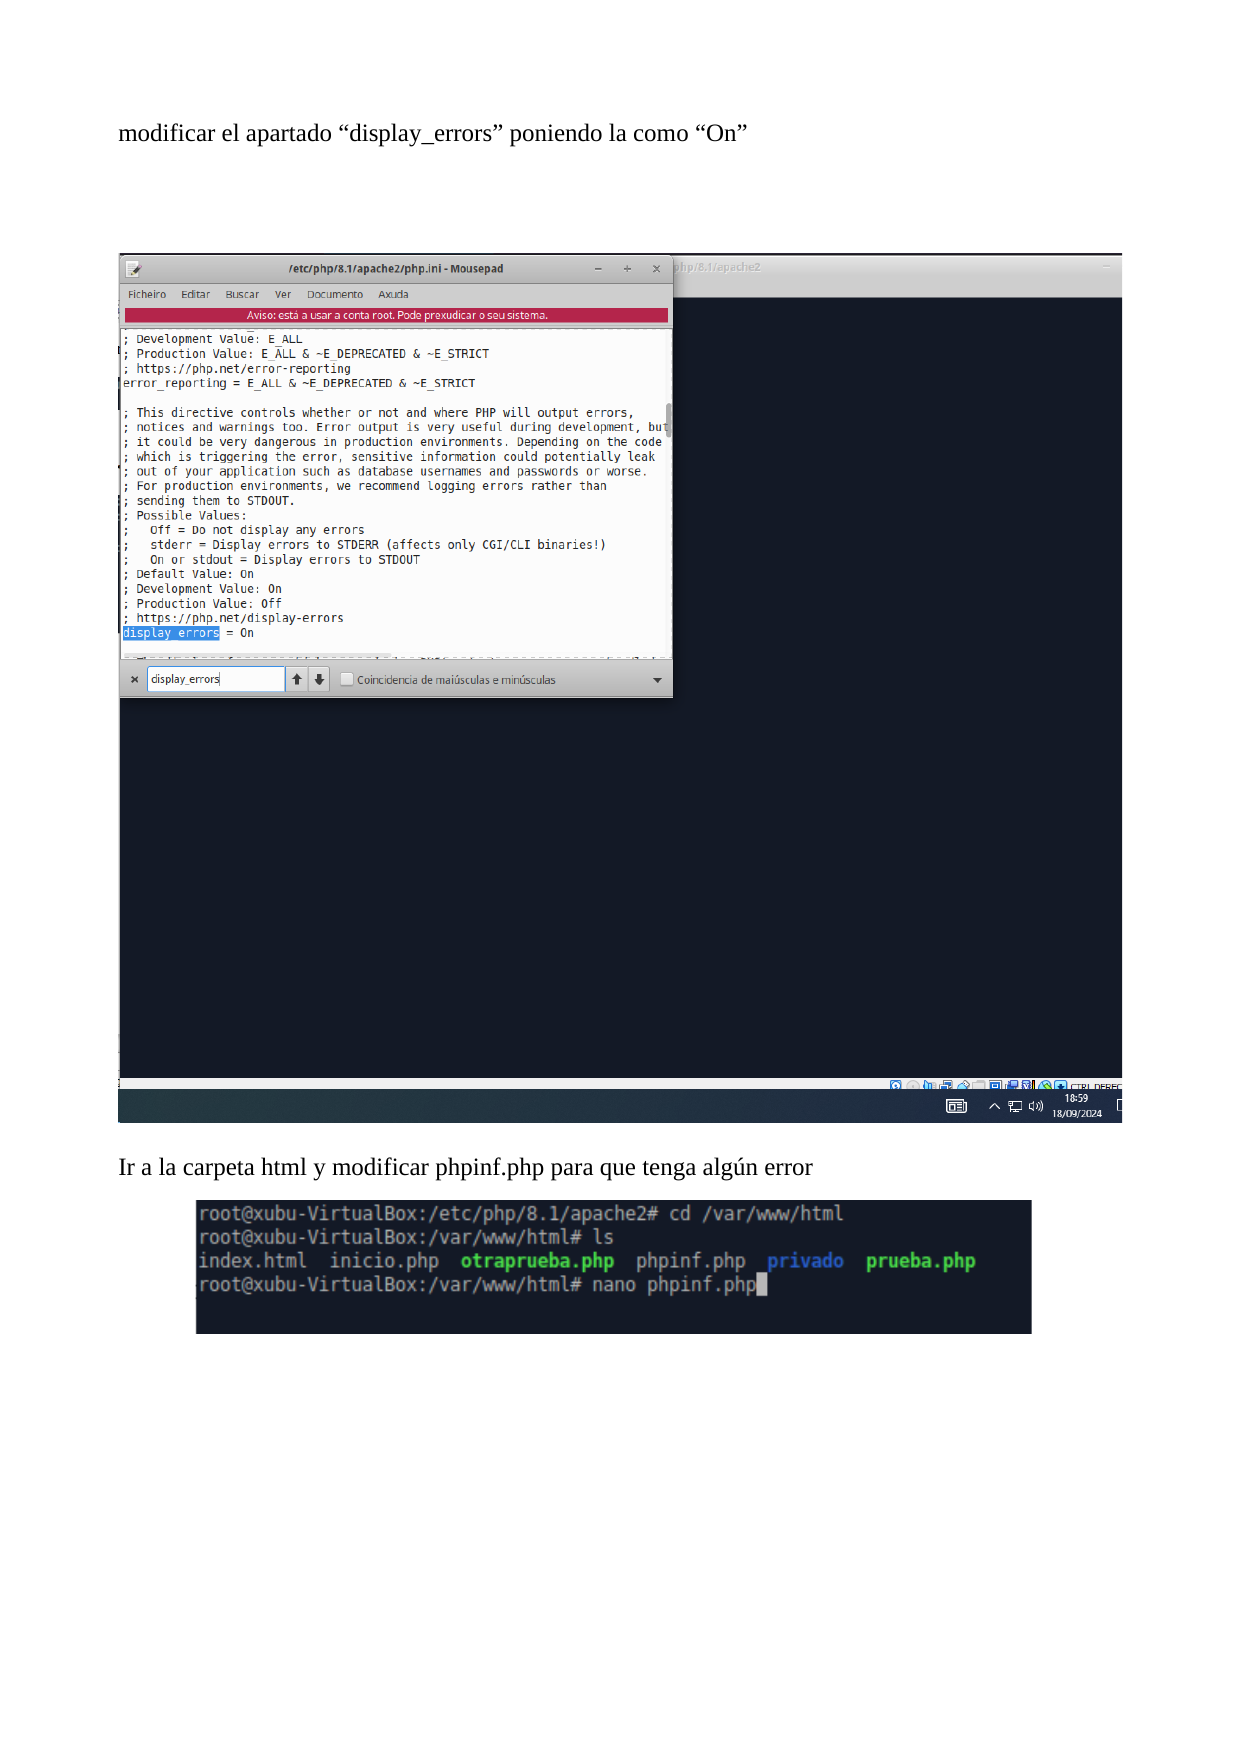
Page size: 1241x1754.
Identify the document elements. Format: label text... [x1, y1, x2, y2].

picture [118, 253, 1123, 1123]
text Ir a la carpeta html y modificar phpinf.php para que tenga algún error [118, 1152, 1122, 1180]
text modificar el apartado “display_errors” poniendo la como “On” [118, 118, 1122, 147]
picture [195, 1200, 1032, 1334]
